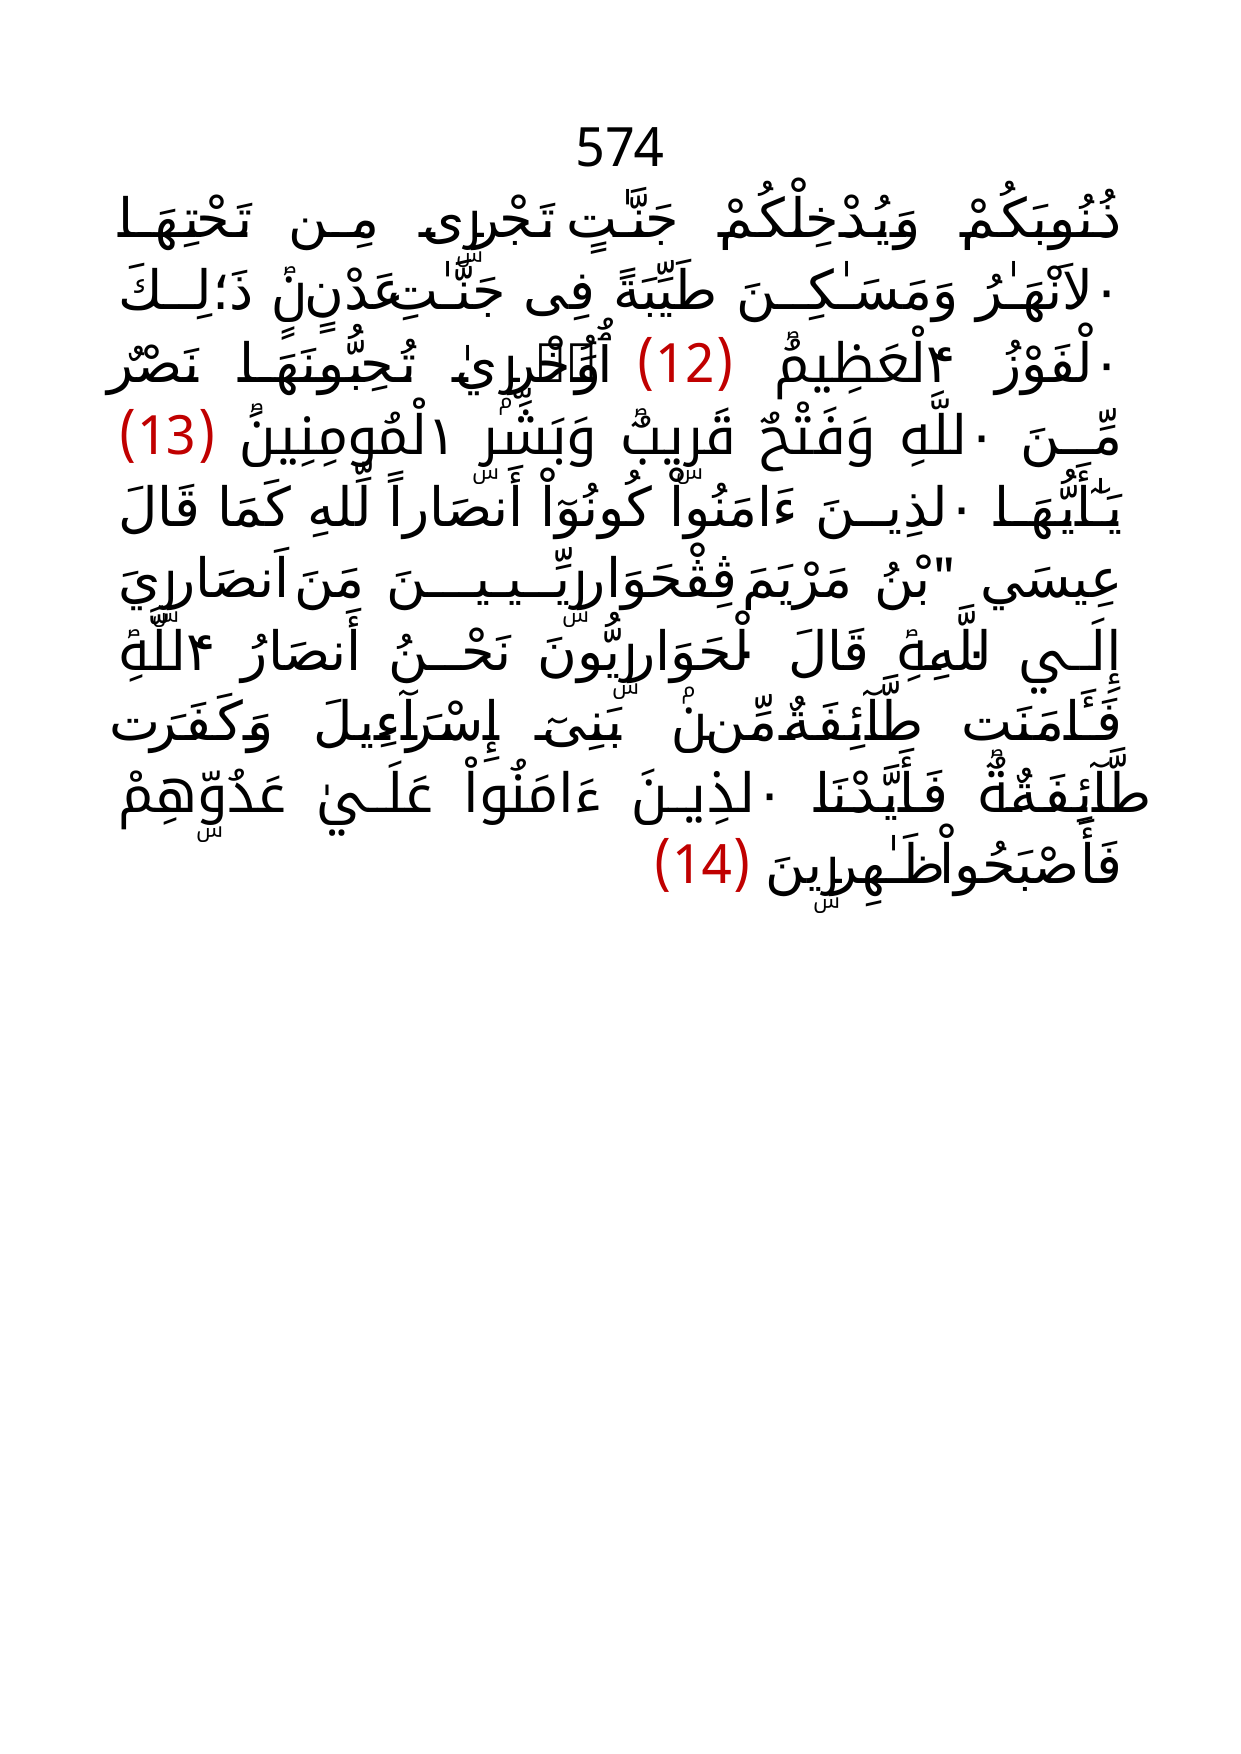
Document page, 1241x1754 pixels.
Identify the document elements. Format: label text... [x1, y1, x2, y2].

text ذُنُوبَكُمْ وَيُدْخِلْكُمْ جَنَّـٰتٍ تَجْرۣى مِــن تَحْتِهَا ۰لاَنْهَـٰرُ وَمَسَـٰكِــنَ طَيِّبَةً فِى جَنَّـٰتِ عَدْنٍؐ ذَ؛لِــكَ ۰لْفَوْزُ ۴لْعَظِيمُؐ (12) وَٱُخْرۭيٰ تُحِبُّونَهَا نَصْرٌ مِّــنَ ۰للَّهِ وَفَتْحٌ قَرۣيبٌؐ وَبَشِّرۣ ۱لْمُومِنِينَؐ (13) يَـٰٓأَيُّهَا ۰لذِيــنَ ءَامَنُواْ كُونُوٓاْ أَنصَاراً لِّلهِ كَمَا قَالَ عِيسَي "بْنُ مَرْيَمَ ڤِڤْحَوَارۣيِّــيـيـــنَ مَنَ اَنصَارۣيَ إِلَــي ۰للَّهِؐ قَالَ ۰لْحَوَارۣيُّونَ نَحْــنُ أَنصَارُ ۴للَّهِؐ فَـَٔامَنَت طَّآئِفَةٌ مِّنۢ بَنِىٓ إِسْرَآءِيلَ وَكَفَرَت طَّآئِفَةٌؐ فَأَيَّدْنَا ۰لذِيــنَ ءَامَنُواْ عَلَــيٰ عَدُوّۣهِمْ فَأَصْبَحُواْ ظَـٰهِرۣينَ (14) [118, 189, 1122, 906]
text 574 [118, 118, 1122, 189]
